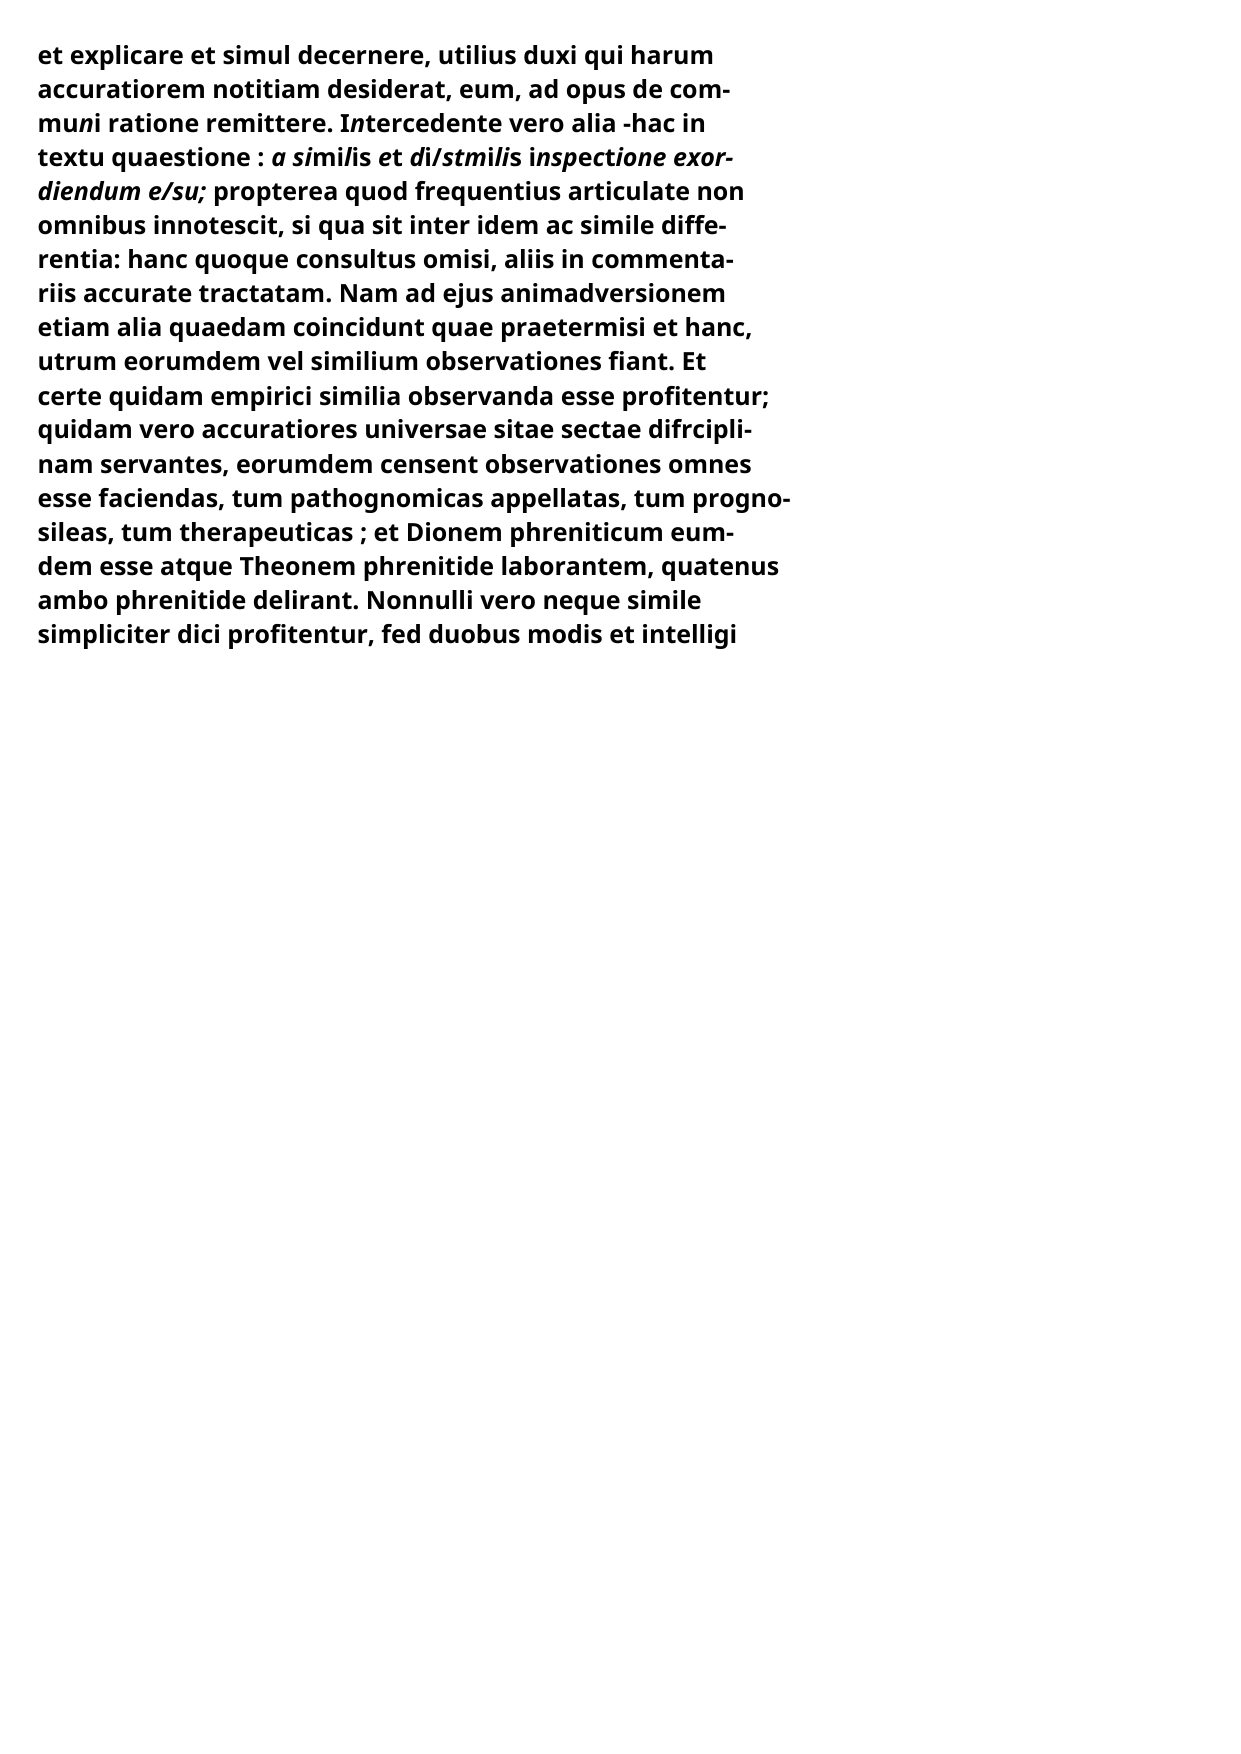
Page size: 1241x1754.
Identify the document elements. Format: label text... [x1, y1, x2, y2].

text et explicare et simul decernere, utilius duxi qui harum accuratiorem notitiam desiderat, eum, ad opus de com- muni ratione remittere. Intercedente vero alia -hac in textu quaestione : a similis et di/stmilis inspectione exor- diendum e/su; propterea quod frequentius articulate non omnibus innotescit, si qua sit inter idem ac simile diffe- rentia: hanc quoque consultus omisi, aliis in commenta- riis accurate tractatam. Nam ad ejus animadversionem etiam alia quaedam coincidunt quae praetermisi et hanc, utrum eorumdem vel similium observationes fiant. Et certe quidam empirici similia observanda esse profitentur; quidam vero accuratiores universae sitae sectae difrcipli- nam servantes, eorumdem censent observationes omnes esse faciendas, tum pathognomicas appellatas, tum progno- sileas, tum therapeuticas ; et Dionem phreniticum eum- dem esse atque Theonem phrenitide laborantem, quatenus ambo phrenitide delirant. Nonnulli vero neque simile simpliciter dici profitentur, fed duobus modis et intelligi [37, 37, 1203, 651]
